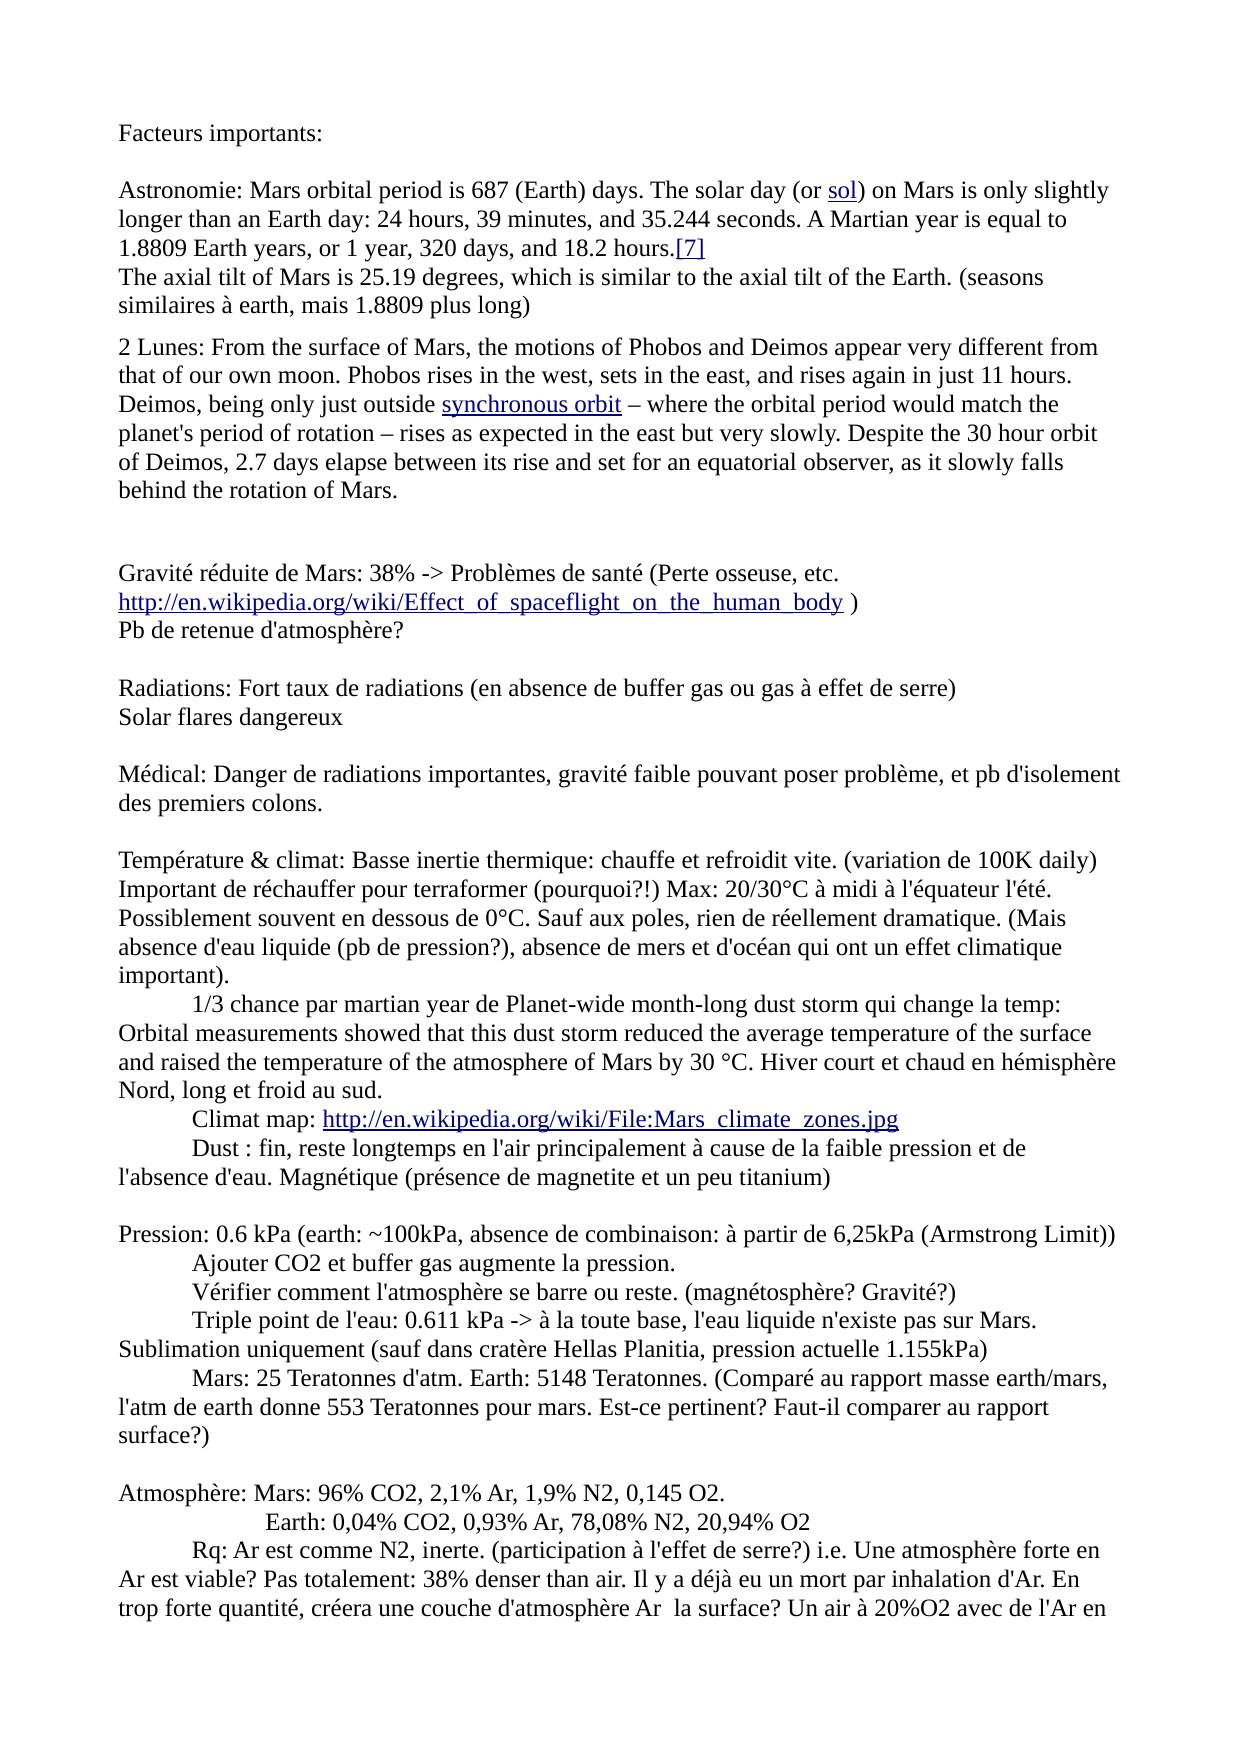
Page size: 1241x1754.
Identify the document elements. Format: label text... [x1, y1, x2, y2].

text Dust : fin, reste longtemps en l'air principalement à cause de la faible pression et de l'absence d'eau. Magnétique (présence de magnetite et un peu titanium) [118, 1133, 1122, 1191]
text Gravité réduite de Mars: 38% -> Problèmes de santé (Perte osseuse, etc. http://en.wikipedia.org/wiki/Effect_of_spaceflight_on_the_human_body ) [118, 558, 1122, 616]
text Pression: 0.6 kPa (earth: ~100kPa, absence de combinaison: à partir de 6,25kPa (Armstrong Limit)) [118, 1219, 1122, 1248]
text Vérifier comment l'atmosphère se barre ou reste. (magnétosphère? Gravité?) [118, 1277, 1122, 1306]
text Mars: 25 Teratonnes d'atm. Earth: 5148 Teratonnes. (Comparé au rapport masse earth/mars, l'atm de earth donne 553 Teratonnes pour mars. Est-ce pertinent? Faut-il comparer au rapport surface?) [118, 1363, 1122, 1449]
text Solar flares dangereux [118, 702, 1122, 731]
text Pb de retenue d'atmosphère? [118, 616, 1122, 644]
text Astronomie: Mars orbital period is 687 (Earth) days. The solar day (or sol) on Mars is only slightly longer than an Earth day: 24 hours, 39 minutes, and 35.244 seconds. A Martian year is equal to 1.8809 Earth years, or 1 year, 320 days, and 18.2 hours.[7] [118, 176, 1122, 262]
text Climat map: http://en.wikipedia.org/wiki/File:Mars_climate_zones.jpg [118, 1104, 1122, 1133]
text Important de réchauffer pour terraformer (pourquoi?!) Max: 20/30°C à midi à l'équateur l'été. Possiblement souvent en dessous de 0°C. Sauf aux poles, rien de réellement dramatique. (Mais absence d'eau liquide (pb de pression?), absence de mers et d'océan qui ont un effet climatique important). [118, 874, 1122, 989]
text 2 Lunes: From the surface of Mars, the motions of Phobos and Deimos appear very different from that of our own moon. Phobos rises in the west, sets in the east, and rises again in just 11 hours. Deimos, being only just outside synchronous orbit – where the orbital period would match the planet's period of rotation – rises as expected in the east but very slowly. Despite the 30 hour orbit of Deimos, 2.7 days elapse between its rise and set for an equatorial observer, as it slowly falls behind the rotation of Mars. [118, 332, 1122, 504]
text Facteurs importants: [118, 118, 1122, 147]
text Ajouter CO2 et buffer gas augmente la pression. [118, 1248, 1122, 1277]
text Earth: 0,04% CO2, 0,93% Ar, 78,08% N2, 20,94% O2 [118, 1507, 1122, 1536]
text Atmosphère: Mars: 96% CO2, 2,1% Ar, 1,9% N2, 0,145 O2. [118, 1478, 1122, 1507]
text The axial tilt of Mars is 25.19 degrees, which is similar to the axial tilt of the Earth. (seasons similaires à earth, mais 1.8809 plus long) [118, 262, 1122, 319]
text Radiations: Fort taux de radiations (en absence de buffer gas ou gas à effet de serre) [118, 673, 1122, 702]
text Température & climat: Basse inertie thermique: chauffe et refroidit vite. (variation de 100K daily) [118, 846, 1122, 874]
text Triple point de l'eau: 0.611 kPa -> à la toute base, l'eau liquide n'existe pas sur Mars. Sublimation uniquement (sauf dans cratère Hellas Planitia, pression actuelle 1.155kPa) [118, 1306, 1122, 1363]
text Rq: Ar est comme N2, inerte. (participation à l'effet de serre?) i.e. Une atmosphère forte en Ar est viable? Pas totalement: 38% denser than air. Il y a déjà eu un mort par inhalation d'Ar. En trop forte quantité, créera une couche d'atmosphère Ar la surface? Un air à 20%O2 avec de l'Ar en [118, 1536, 1122, 1622]
text Médical: Danger de radiations importantes, gravité faible pouvant poser problème, et pb d'isolement des premiers colons. [118, 759, 1122, 817]
text 1/3 chance par martian year de Planet-wide month-long dust storm qui change la temp: Orbital measurements showed that this dust storm reduced the average temperature of the surface and raised the temperature of the atmosphere of Mars by 30 °C. Hiver court et chaud en hémisphère Nord, long et froid au sud. [118, 989, 1122, 1104]
